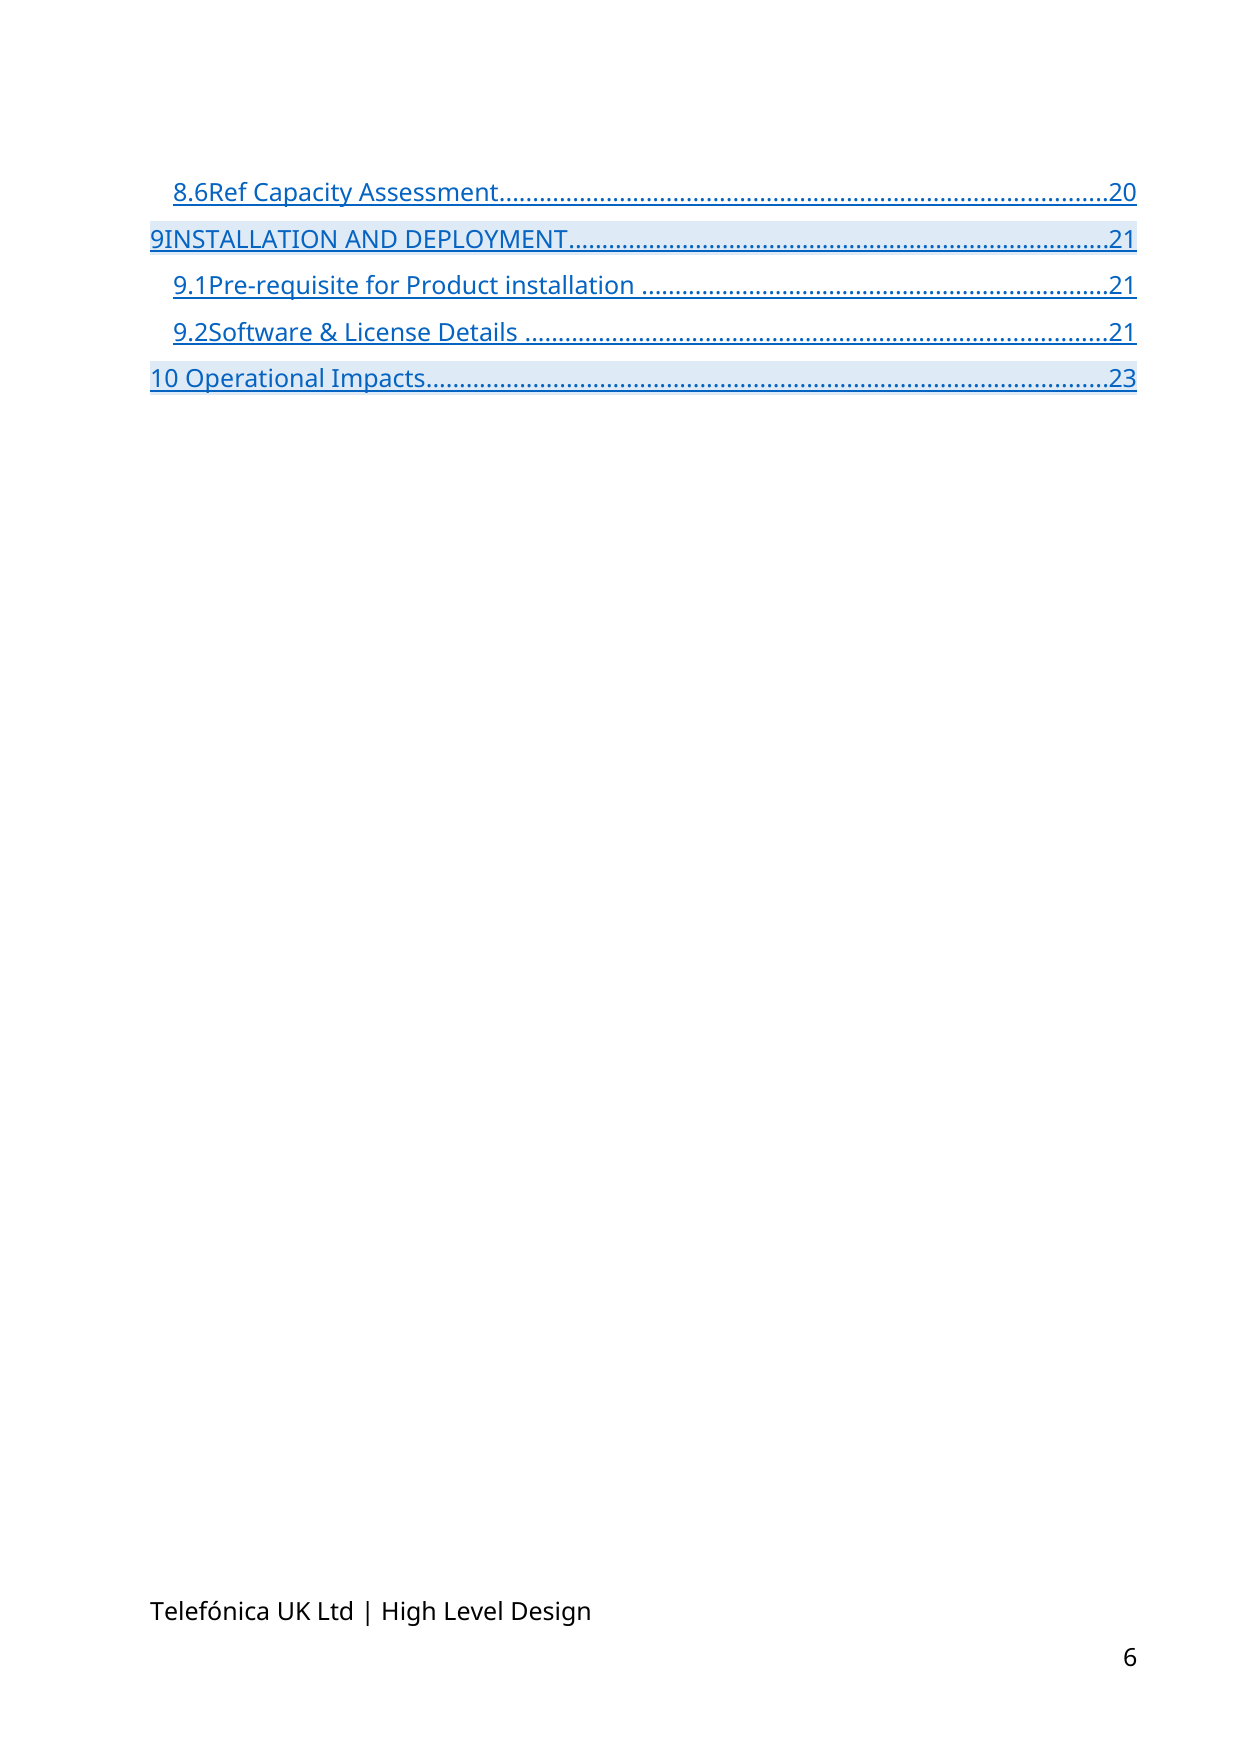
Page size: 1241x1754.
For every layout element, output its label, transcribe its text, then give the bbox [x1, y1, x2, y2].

text 8.6Ref Capacity Assessment 20 [173, 175, 1137, 204]
text 10 Operational Impacts 23 [150, 361, 1137, 390]
text 9INSTALLATION AND DEPLOYMENT 21 [150, 221, 1137, 250]
text 9.2Software & License Details 21 [173, 314, 1137, 343]
text 9.1Pre-requisite for Product installation 21 [173, 268, 1137, 297]
